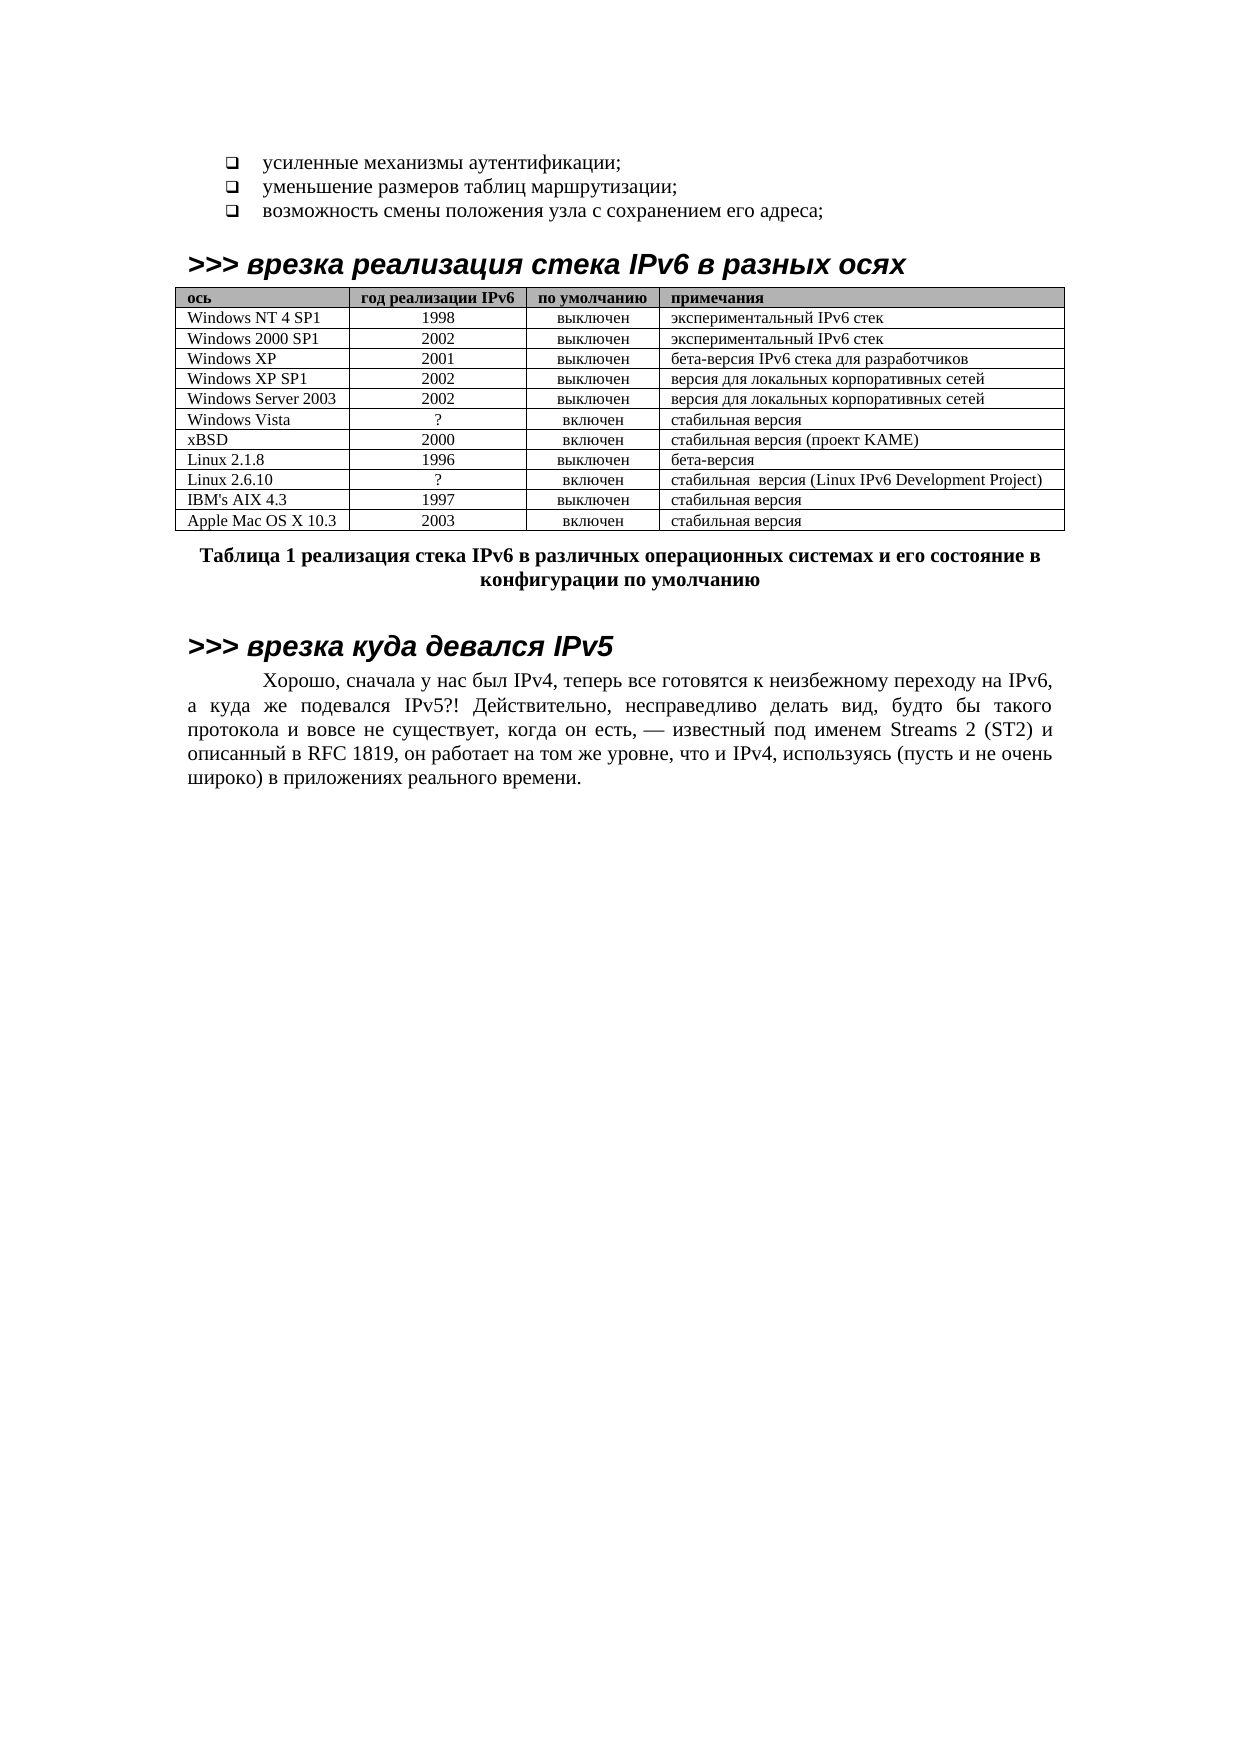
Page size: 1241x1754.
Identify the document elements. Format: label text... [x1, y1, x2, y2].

table_cell 1997 [350, 490, 526, 509]
table_cell Windows XP [176, 349, 349, 368]
table_cell Linux 2.6.10 [176, 470, 349, 489]
table_cell включен [527, 510, 659, 529]
table_cell выключен [527, 329, 659, 348]
table_cell бета-версия [660, 450, 1064, 469]
table_cell Apple Mac OS X 10.3 [176, 510, 349, 529]
table_cell выключен [527, 349, 659, 368]
table_header примечания [660, 288, 1064, 307]
table_cell Windows 2000 SP1 [176, 329, 349, 348]
table_cell экспериментальный IPv6 стек [660, 329, 1064, 348]
table_cell Windows Vista [176, 409, 349, 428]
table_cell включен [527, 409, 659, 428]
text Таблица 1 реализация стека IPv6 в различных операционных системах и его состояние в конфигурации по умолчанию [187, 543, 1053, 591]
table_cell 2002 [350, 369, 526, 388]
subtitle >>> врезка реализация стека IPv6 в разных осях [187, 247, 1053, 281]
table_cell Windows XP SP1 [176, 369, 349, 388]
table_cell выключен [527, 369, 659, 388]
table_cell IBM's AIX 4.3 [176, 490, 349, 509]
table_cell 2003 [350, 510, 526, 529]
table_cell стабильная версия (Linux IPv6 Development Project) [660, 470, 1064, 489]
table_cell выключен [527, 490, 659, 509]
table_cell включен [527, 430, 659, 449]
table_cell бета-версия IPv6 стека для разработчиков [660, 349, 1064, 368]
table_cell ? [350, 409, 526, 428]
table_header ось [176, 288, 349, 307]
table_header по умолчанию [527, 288, 659, 307]
table_cell 2000 [350, 430, 526, 449]
table_cell 1996 [350, 450, 526, 469]
table_header год реализации IPv6 [350, 288, 526, 307]
list уменьшение размеров таблиц маршрутизации; [225, 174, 1053, 198]
table_cell выключен [527, 450, 659, 469]
text Хорошо, сначала у нас был IPv4, теперь все готовятся к неизбежному переходу на IPv6, а куда же подевался IPv5?! Действительно, несправедливо делать вид, будто бы такого протокола и вовсе не существует, когда он есть, — известный под именем Streams 2 (ST2) и описанный в RFC 1819, он работает на том же уровне, что и IPv4, используясь (пусть и не очень широко) в приложениях реального времени. [187, 668, 1053, 789]
table_cell версия для локальных корпоративных сетей [660, 369, 1064, 388]
table_cell версия для локальных корпоративных сетей [660, 389, 1064, 408]
table_cell 2002 [350, 389, 526, 408]
list возможность смены положения узла с сохранением его адреса; [225, 198, 1053, 222]
table_cell 2002 [350, 329, 526, 348]
table_cell экспериментальный IPv6 стек [660, 308, 1064, 327]
table_cell стабильная версия [660, 490, 1064, 509]
table_cell 2001 [350, 349, 526, 368]
table_cell 1998 [350, 308, 526, 327]
table_cell стабильная версия [660, 409, 1064, 428]
table_cell Windows NT 4 SP1 [176, 308, 349, 327]
subtitle >>> врезка куда девался IPv5 [187, 629, 1053, 662]
table_cell стабильная версия [660, 510, 1064, 529]
table_cell выключен [527, 389, 659, 408]
table_cell стабильная версия (проект KAME) [660, 430, 1064, 449]
list усиленные механизмы аутентификации; [225, 150, 1053, 174]
table_cell xBSD [176, 430, 349, 449]
table_cell ? [350, 470, 526, 489]
table_cell Linux 2.1.8 [176, 450, 349, 469]
table_cell выключен [527, 308, 659, 327]
table_cell включен [527, 470, 659, 489]
table_cell Windows Server 2003 [176, 389, 349, 408]
